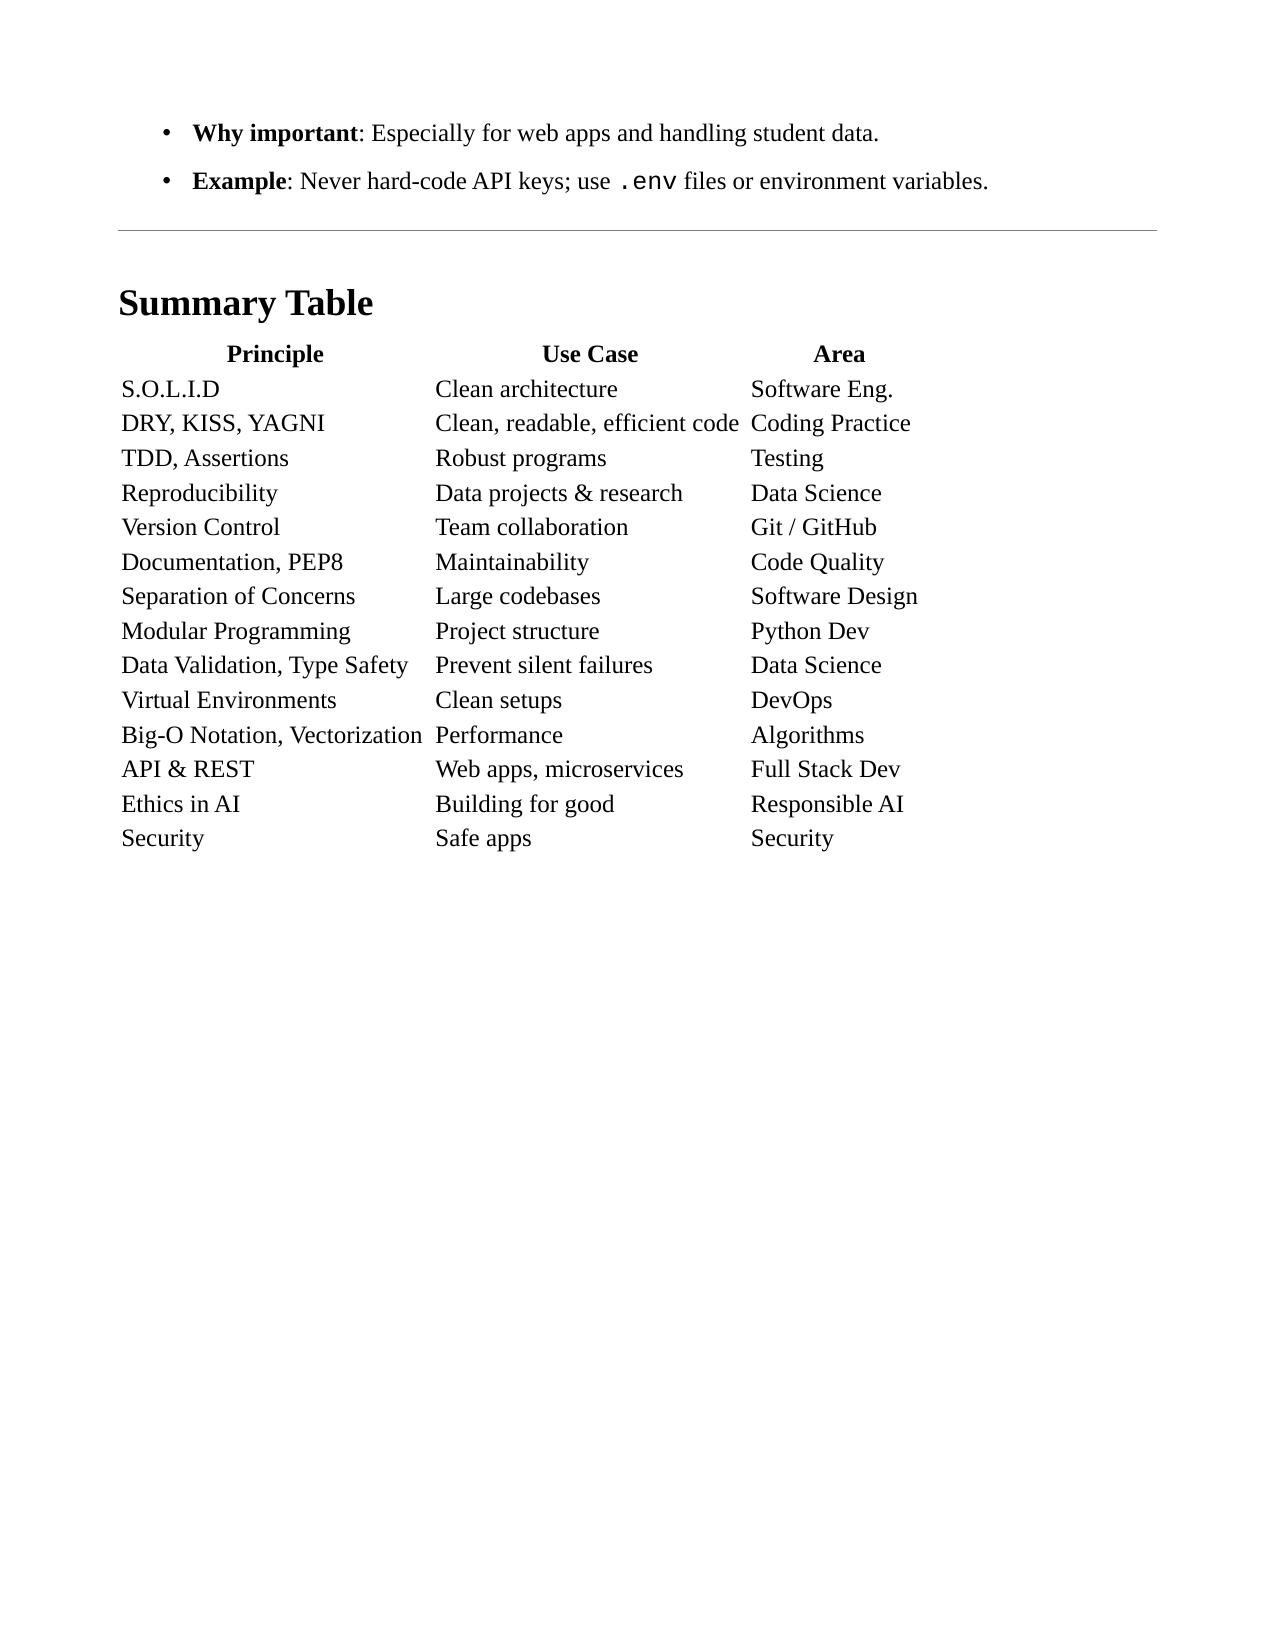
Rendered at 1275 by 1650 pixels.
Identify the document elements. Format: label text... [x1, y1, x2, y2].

table_header Area [748, 336, 931, 371]
table_cell Separation of Concerns [118, 579, 432, 613]
table_cell Maintainability [432, 544, 748, 578]
table_cell Algorithms [748, 717, 931, 751]
table_cell Ethics in AI [118, 786, 432, 821]
list Example: Never hard-code API keys; use .env files or environment variables. [162, 166, 1157, 197]
subtitle Summary Table [118, 281, 1157, 324]
table_cell Code Quality [748, 544, 931, 578]
table_cell API & REST [118, 751, 432, 786]
table_cell Team collaboration [432, 509, 748, 544]
table_cell Reproducibility [118, 475, 432, 509]
table_cell Software Eng. [748, 371, 931, 406]
table_cell Coding Practice [748, 406, 931, 440]
table_cell Full Stack Dev [748, 751, 931, 786]
table_cell Responsible AI [748, 786, 931, 821]
table_cell Robust programs [432, 440, 748, 475]
table_cell Clean, readable, efficient code [432, 406, 748, 440]
table_cell Git / GitHub [748, 509, 931, 544]
table_cell Virtual Environments [118, 682, 432, 717]
table_cell Clean setups [432, 682, 748, 717]
table_cell TDD, Assertions [118, 440, 432, 475]
table_cell Big-O Notation, Vectorization [118, 717, 432, 751]
table_cell Project structure [432, 613, 748, 648]
table_cell Large codebases [432, 579, 748, 613]
table_cell Software Design [748, 579, 931, 613]
table_cell Security [118, 821, 432, 855]
table_cell Security [748, 821, 931, 855]
table_cell DRY, KISS, YAGNI [118, 406, 432, 440]
table_cell Python Dev [748, 613, 931, 648]
table_cell DevOps [748, 682, 931, 717]
table_cell Testing [748, 440, 931, 475]
table_cell S.O.L.I.D [118, 371, 432, 406]
table_cell Version Control [118, 509, 432, 544]
table_cell Documentation, PEP8 [118, 544, 432, 578]
table_cell Building for good [432, 786, 748, 821]
table_cell Web apps, microservices [432, 751, 748, 786]
table_cell Data Science [748, 475, 931, 509]
list Why important: Especially for web apps and handling student data. [162, 118, 1157, 147]
table_cell Data Validation, Type Safety [118, 648, 432, 682]
table_cell Modular Programming [118, 613, 432, 648]
table_cell Data Science [748, 648, 931, 682]
table_cell Prevent silent failures [432, 648, 748, 682]
table_header Principle [118, 336, 432, 371]
table_cell Performance [432, 717, 748, 751]
table_header Use Case [432, 336, 748, 371]
table_cell Clean architecture [432, 371, 748, 406]
table_cell Data projects & research [432, 475, 748, 509]
table_cell Safe apps [432, 821, 748, 855]
